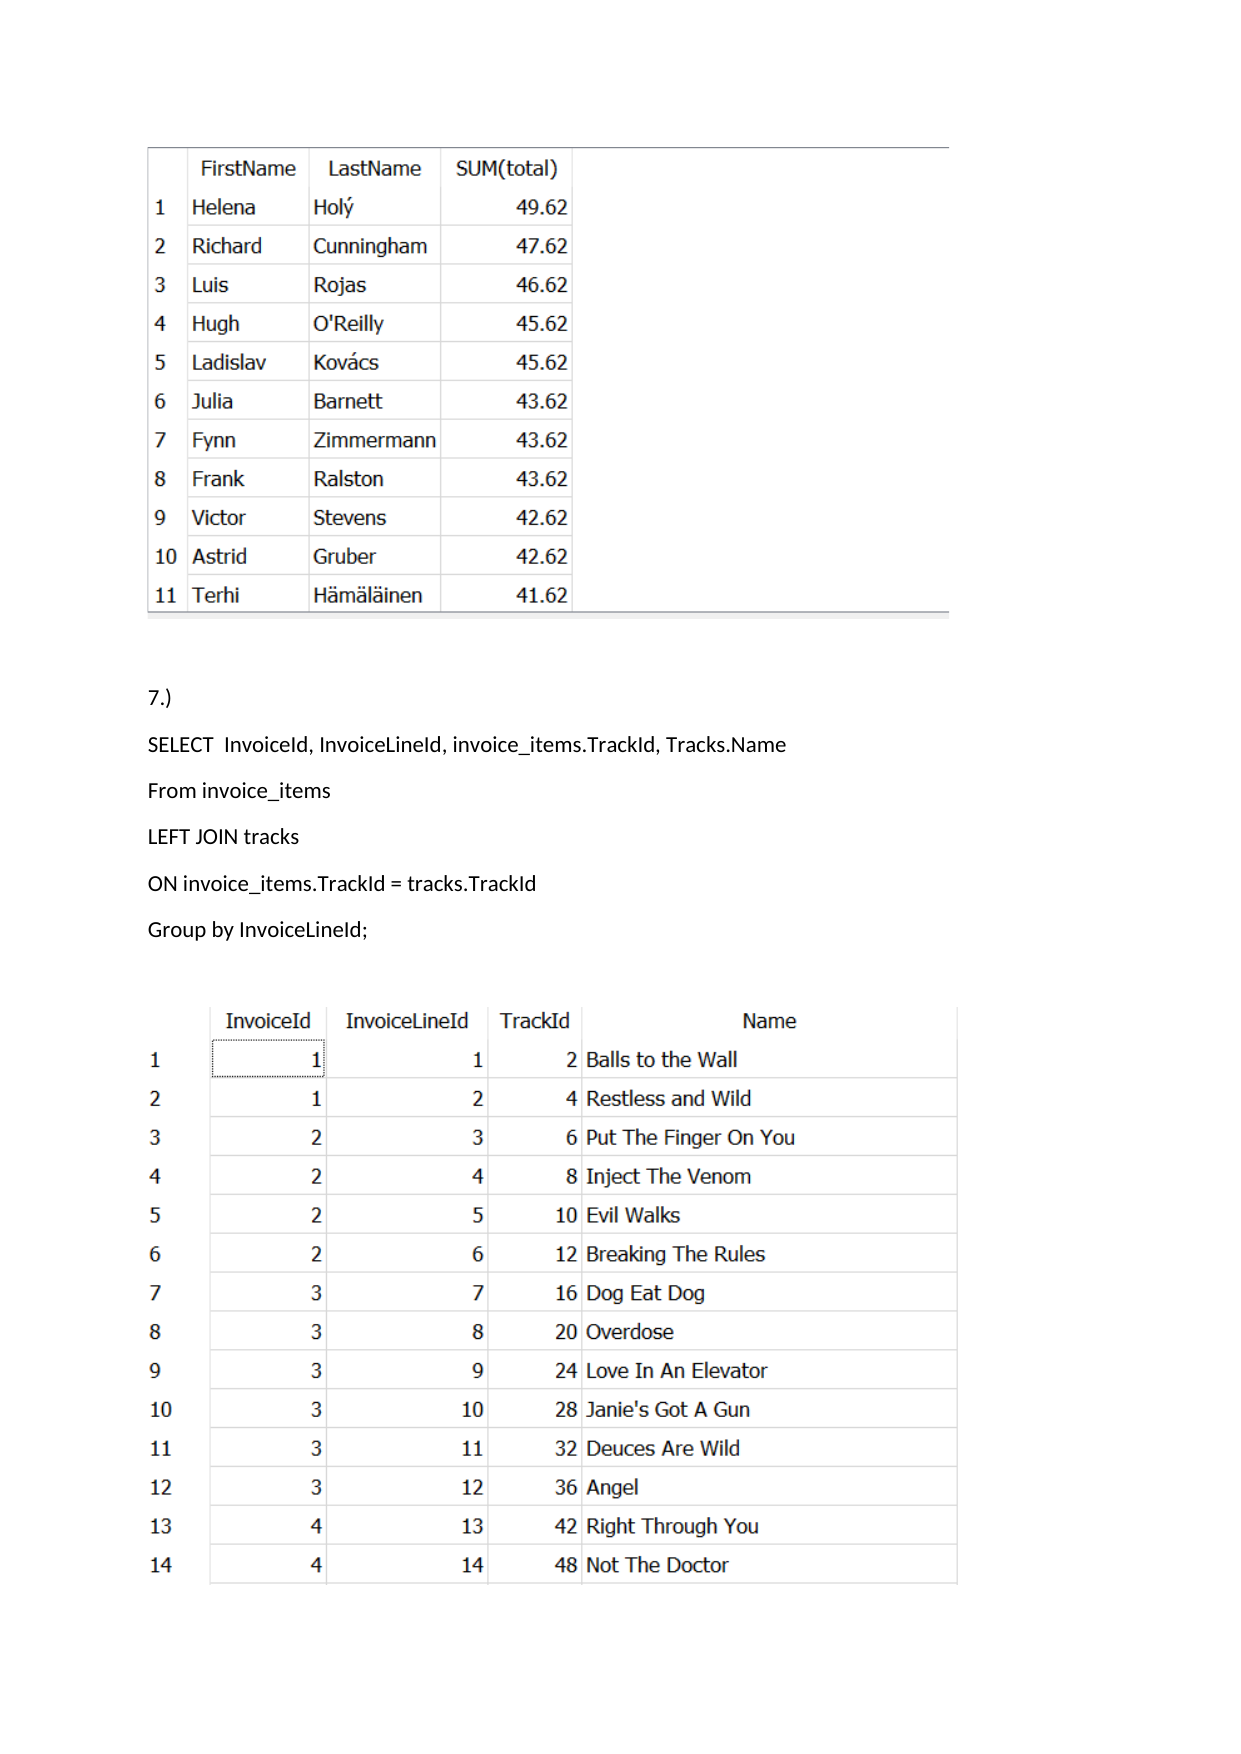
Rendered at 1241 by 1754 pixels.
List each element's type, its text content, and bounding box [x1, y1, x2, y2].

text LEFT JOIN tracks [148, 822, 1093, 851]
text SELECT InvoiceId, InvoiceLineId, invoice_items.TrackId, Tracks.Name [148, 730, 1093, 758]
text 7.) [148, 683, 1093, 711]
text ON invoice_items.TrackId = tracks.TrackId [148, 869, 1093, 897]
text From invoice_items [148, 776, 1093, 804]
text Group by InvoiceLineId; [148, 915, 1093, 943]
